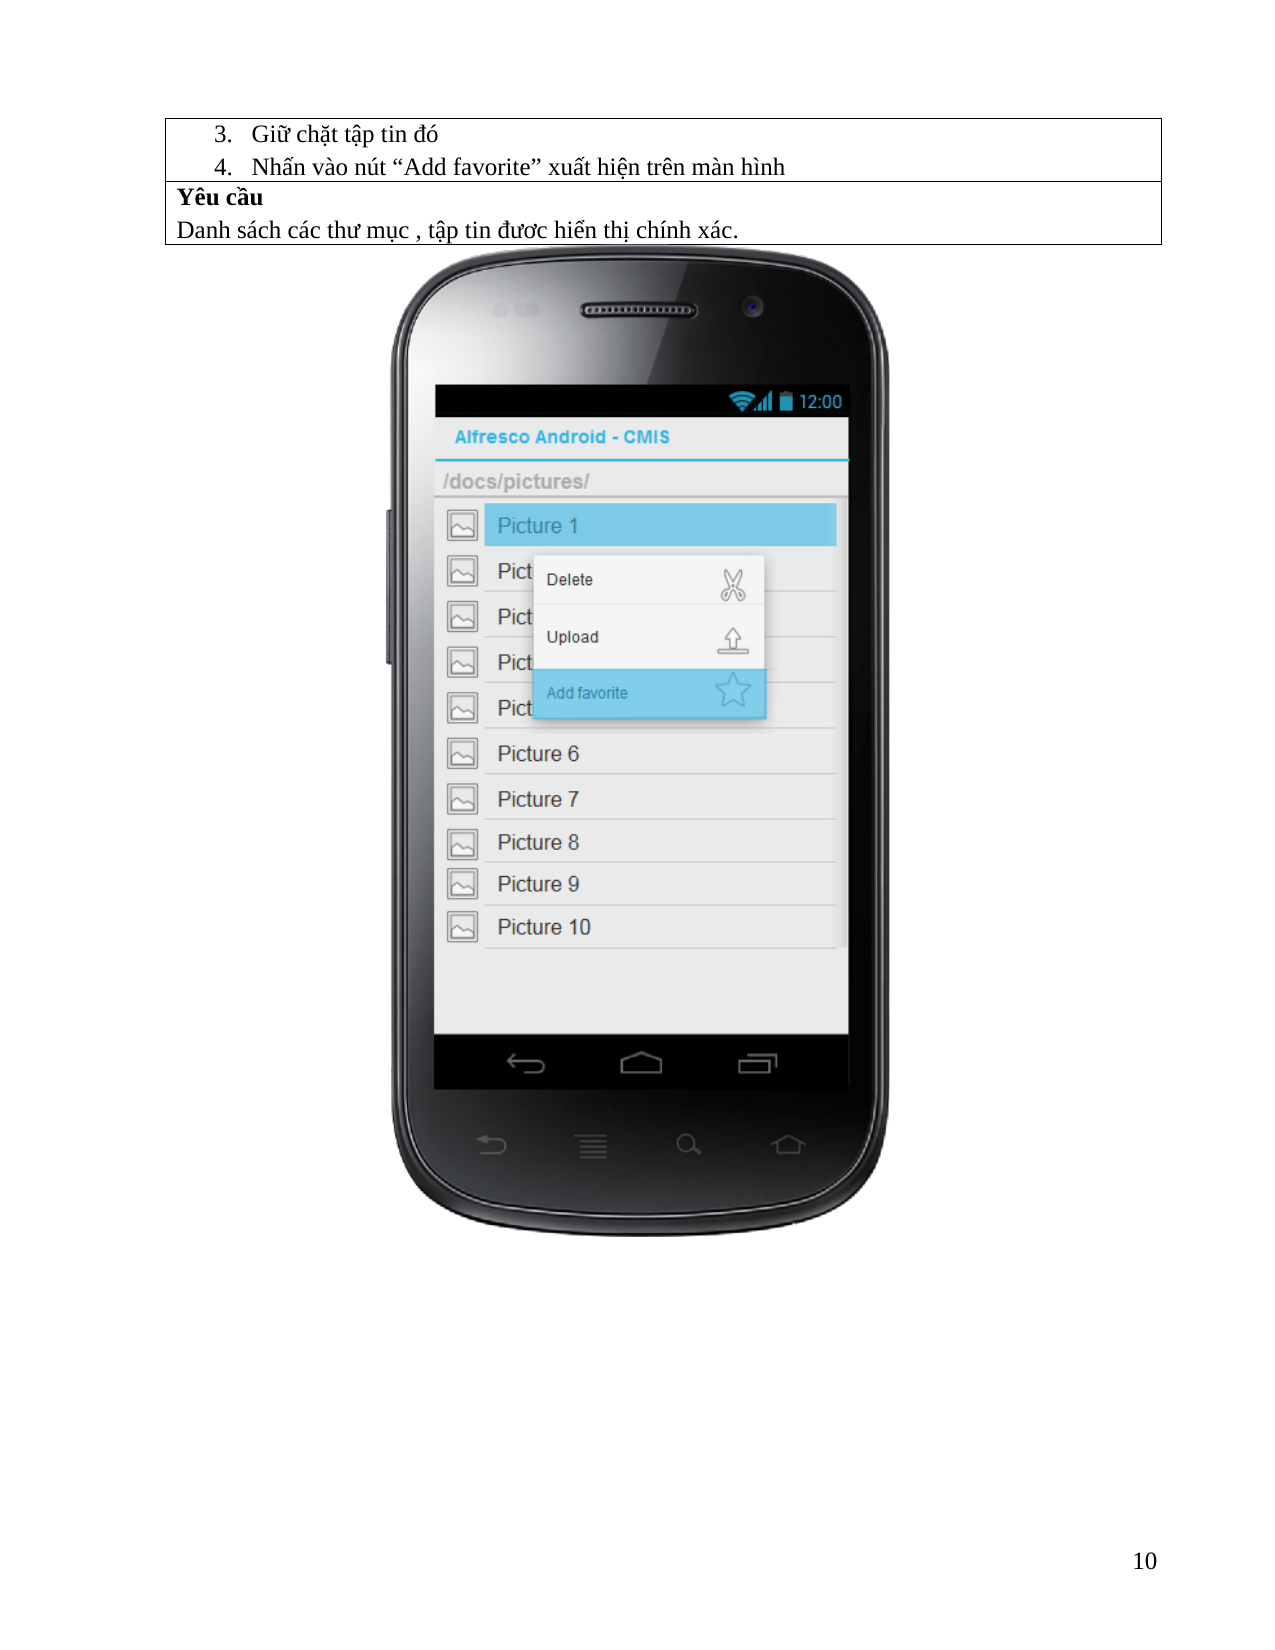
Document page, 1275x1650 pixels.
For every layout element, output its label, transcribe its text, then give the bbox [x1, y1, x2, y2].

picture [385, 244, 890, 1237]
table_cell Yêu cầu Danh sách các thư mục , tập tin đươc hiển thị chính xác. [166, 182, 1161, 244]
table_cell Hành động Trong màn hình chính của chương trình: Nhấn vào nút “CMIS” Trỏ đến tập tin mà người dùng muốn thêm vào yêu thích Giữ chặt tập tin đó Nhấn vào nút “Add favorite” xuất hiện trên màn hình [166, 119, 1161, 181]
